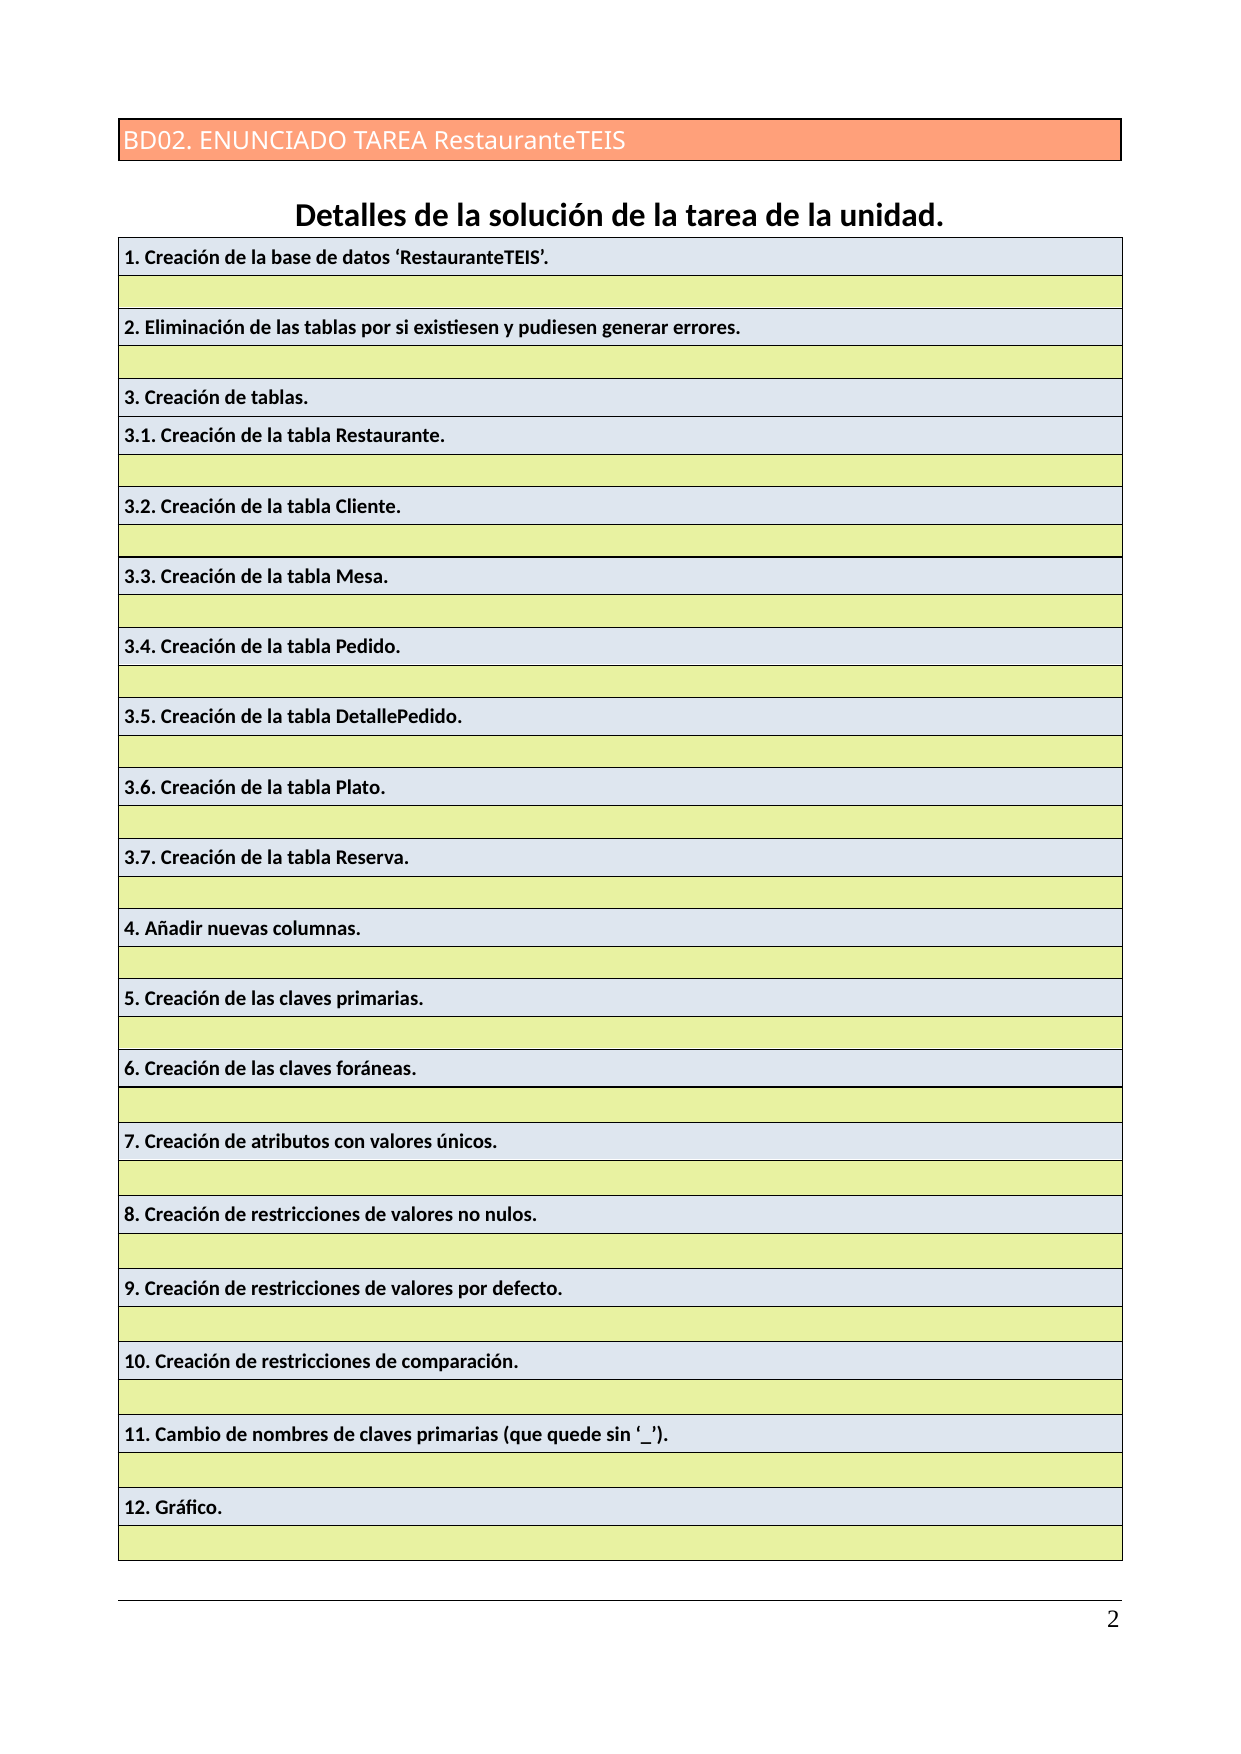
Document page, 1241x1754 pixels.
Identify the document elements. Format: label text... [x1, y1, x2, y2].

table_cell 5. Creación de las claves primarias. [119, 979, 1122, 1016]
table_cell 11. Cambio de nombres de claves primarias (que quede sin ‘_’). [119, 1415, 1122, 1452]
text Detalles de la solución de la tarea de la unidad. [118, 191, 1122, 237]
table_header 1. Creación de la base de datos ‘RestauranteTEIS’. [119, 238, 1122, 275]
table_cell [119, 1307, 1122, 1341]
table_cell 3. Creación de tablas. [119, 379, 1122, 416]
table_cell [119, 947, 1122, 978]
table_cell [119, 1526, 1122, 1560]
table_cell [119, 806, 1122, 838]
table_cell 6. Creación de las claves foráneas. [119, 1050, 1122, 1086]
table_cell [119, 455, 1122, 486]
table_cell 3.2. Creación de la tabla Cliente. [119, 487, 1122, 524]
table_cell 3.6. Creación de la tabla Plato. [119, 768, 1122, 805]
table_cell [119, 595, 1122, 627]
table_cell [119, 1234, 1122, 1268]
table_cell 12. Gráfico. [119, 1488, 1122, 1525]
table_cell 7. Creación de atributos con valores únicos. [119, 1123, 1122, 1159]
table_cell [119, 1161, 1122, 1195]
table_cell 4. Añadir nuevas columnas. [119, 909, 1122, 946]
table_cell [119, 525, 1122, 556]
table_cell [119, 346, 1122, 378]
table_cell [119, 1017, 1122, 1048]
table_cell 3.3. Creación de la tabla Mesa. [119, 558, 1122, 594]
table_cell 3.4. Creación de la tabla Pedido. [119, 628, 1122, 664]
table_cell [119, 736, 1122, 767]
table_cell [119, 276, 1122, 307]
table_cell 8. Creación de restricciones de valores no nulos. [119, 1196, 1122, 1233]
table_cell [119, 1380, 1122, 1414]
table_cell [119, 666, 1122, 697]
table_cell [119, 877, 1122, 908]
table_cell 9. Creación de restricciones de valores por defecto. [119, 1269, 1122, 1306]
table_cell 10. Creación de restricciones de comparación. [119, 1342, 1122, 1379]
table_cell [119, 1453, 1122, 1487]
table_cell [119, 1088, 1122, 1122]
table_cell 3.5. Creación de la tabla DetallePedido. [119, 698, 1122, 735]
table_cell 2. Eliminación de las tablas por si existiesen y pudiesen generar errores. [119, 309, 1122, 345]
table_cell 3.7. Creación de la tabla Reserva. [119, 839, 1122, 876]
table_cell 3.1. Creación de la tabla Restaurante. [119, 417, 1122, 454]
